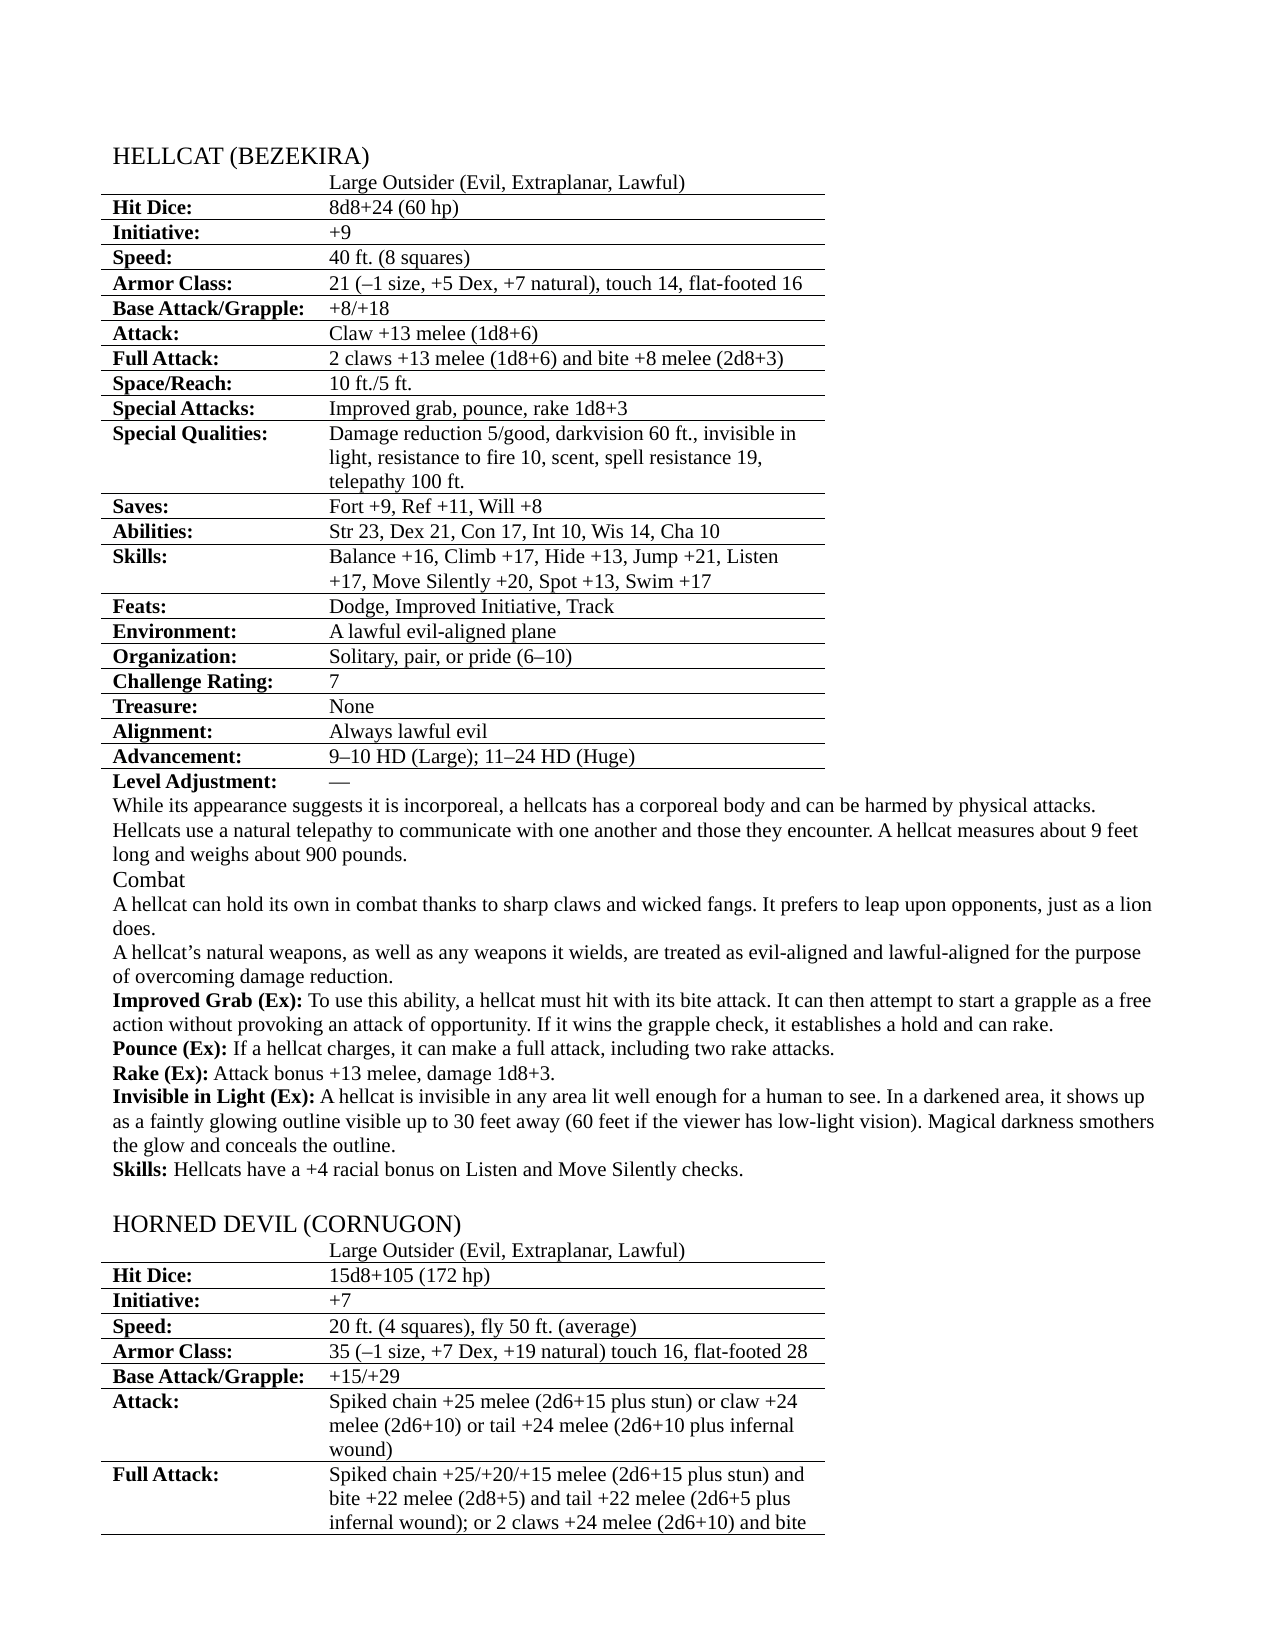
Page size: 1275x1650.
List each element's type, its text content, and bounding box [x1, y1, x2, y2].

table_cell +9 [318, 220, 825, 244]
table_cell Full Attack: [101, 346, 318, 370]
table_cell Claw +13 melee (1d8+6) [318, 321, 825, 345]
table_cell Balance +16, Climb +17, Hide +13, Jump +21, Listen +17, Move Silently +20, Spot +13, Swim +17 [318, 545, 825, 593]
table_cell Full Attack: [101, 1462, 318, 1534]
table_cell Attack: [101, 321, 318, 345]
text HORNED DEVIL (CORNUGON) [112, 1209, 1162, 1238]
text A hellcat’s natural weapons, as well as any weapons it wields, are treated as evil-aligned and lawful-aligned for the purpose of overcoming damage reduction. [112, 940, 1162, 988]
table_cell Str 23, Dex 21, Con 17, Int 10, Wis 14, Cha 10 [318, 519, 825, 543]
text Combat [112, 866, 1162, 892]
table_cell Speed: [101, 245, 318, 269]
table_cell Armor Class: [101, 270, 318, 294]
table_cell Always lawful evil [318, 719, 825, 743]
table_cell Speed: [101, 1314, 318, 1338]
text Invisible in Light (Ex): A hellcat is invisible in any area lit well enough for a human to see. In a darkened area, it shows up as a faintly glowing outline visible up to 30 feet away (60 feet if the viewer has low-light vision). Magical darkness smothers the glow and conceals the outline. [112, 1084, 1162, 1157]
table_header [101, 170, 318, 194]
table_cell Challenge Rating: [101, 669, 318, 693]
table_cell Improved grab, pounce, rake 1d8+3 [318, 396, 825, 420]
table_cell +8/+18 [318, 296, 825, 319]
text A hellcat can hold its own in combat thanks to sharp claws and wicked fangs. It prefers to leap upon opponents, just as a lion does. [112, 892, 1162, 940]
table_cell Solitary, pair, or pride (6–10) [318, 644, 825, 668]
table_cell Spiked chain +25/+20/+15 melee (2d6+15 plus stun) and bite +22 melee (2d8+5) and tail +22 melee (2d6+5 plus infernal wound); or 2 claws +24 melee (2d6+10) and bite [318, 1462, 825, 1534]
table_cell Fort +9, Ref +11, Will +8 [318, 494, 825, 518]
table_cell Skills: [101, 545, 318, 593]
text While its appearance suggests it is incorporeal, a hellcats has a corporeal body and can be harmed by physical attacks. [112, 793, 1162, 817]
table_cell Organization: [101, 644, 318, 668]
table_cell Alignment: [101, 719, 318, 743]
table_cell 21 (–1 size, +5 Dex, +7 natural), touch 14, flat-footed 16 [318, 270, 825, 294]
text Hellcats use a natural telepathy to communicate with one another and those they encounter. A hellcat measures about 9 feet long and weighs about 900 pounds. [112, 817, 1162, 866]
table_cell Special Attacks: [101, 396, 318, 420]
table_cell Attack: [101, 1389, 318, 1461]
text Improved Grab (Ex): To use this ability, a hellcat must hit with its bite attack. It can then attempt to start a grapple as a free action without provoking an attack of opportunity. If it wins the grapple check, it establishes a hold and can rake. [112, 988, 1162, 1036]
table_cell 35 (–1 size, +7 Dex, +19 natural) touch 16, flat-footed 28 [318, 1339, 825, 1363]
table_cell Level Adjustment: [101, 769, 318, 793]
table_cell 40 ft. (8 squares) [318, 245, 825, 269]
table_cell Armor Class: [101, 1339, 318, 1363]
table_cell 10 ft./5 ft. [318, 371, 825, 395]
table_cell +15/+29 [318, 1364, 825, 1388]
table_cell Hit Dice: [101, 195, 318, 219]
table_cell A lawful evil-aligned plane [318, 619, 825, 643]
text Skills: Hellcats have a +4 racial bonus on Listen and Move Silently checks. [112, 1157, 1162, 1181]
table_cell Abilities: [101, 519, 318, 543]
table_cell Hit Dice: [101, 1263, 318, 1287]
text HELLCAT (BEZEKIRA) [112, 141, 1162, 170]
text Pounce (Ex): If a hellcat charges, it can make a full attack, including two rake attacks. [112, 1036, 1162, 1060]
table_cell 9–10 HD (Large); 11–24 HD (Huge) [318, 744, 825, 768]
table_cell Advancement: [101, 744, 318, 768]
table_header Large Outsider (Evil, Extraplanar, Lawful) [318, 170, 825, 194]
table_cell 2 claws +13 melee (1d8+6) and bite +8 melee (2d8+3) [318, 346, 825, 370]
table_cell Special Qualities: [101, 421, 318, 493]
table_cell Initiative: [101, 1289, 318, 1312]
table_cell Treasure: [101, 694, 318, 718]
table_cell Base Attack/Grapple: [101, 296, 318, 319]
table_cell Environment: [101, 619, 318, 643]
table_cell 7 [318, 669, 825, 693]
table_cell +7 [318, 1289, 825, 1312]
table_header Large Outsider (Evil, Extraplanar, Lawful) [318, 1238, 825, 1262]
table_cell Spiked chain +25 melee (2d6+15 plus stun) or claw +24 melee (2d6+10) or tail +24 melee (2d6+10 plus infernal wound) [318, 1389, 825, 1461]
table_cell Base Attack/Grapple: [101, 1364, 318, 1388]
table_cell Saves: [101, 494, 318, 518]
table_cell 8d8+24 (60 hp) [318, 195, 825, 219]
table_cell Dodge, Improved Initiative, Track [318, 594, 825, 618]
table_cell Space/Reach: [101, 371, 318, 395]
table_header [101, 1238, 318, 1262]
table_cell Initiative: [101, 220, 318, 244]
table_cell None [318, 694, 825, 718]
table_cell — [318, 769, 825, 793]
text Rake (Ex): Attack bonus +13 melee, damage 1d8+3. [112, 1060, 1162, 1084]
table_cell Feats: [101, 594, 318, 618]
table_cell Damage reduction 5/good, darkvision 60 ft., invisible in light, resistance to fire 10, scent, spell resistance 19, telepathy 100 ft. [318, 421, 825, 493]
table_cell 15d8+105 (172 hp) [318, 1263, 825, 1287]
table_cell 20 ft. (4 squares), fly 50 ft. (average) [318, 1314, 825, 1338]
